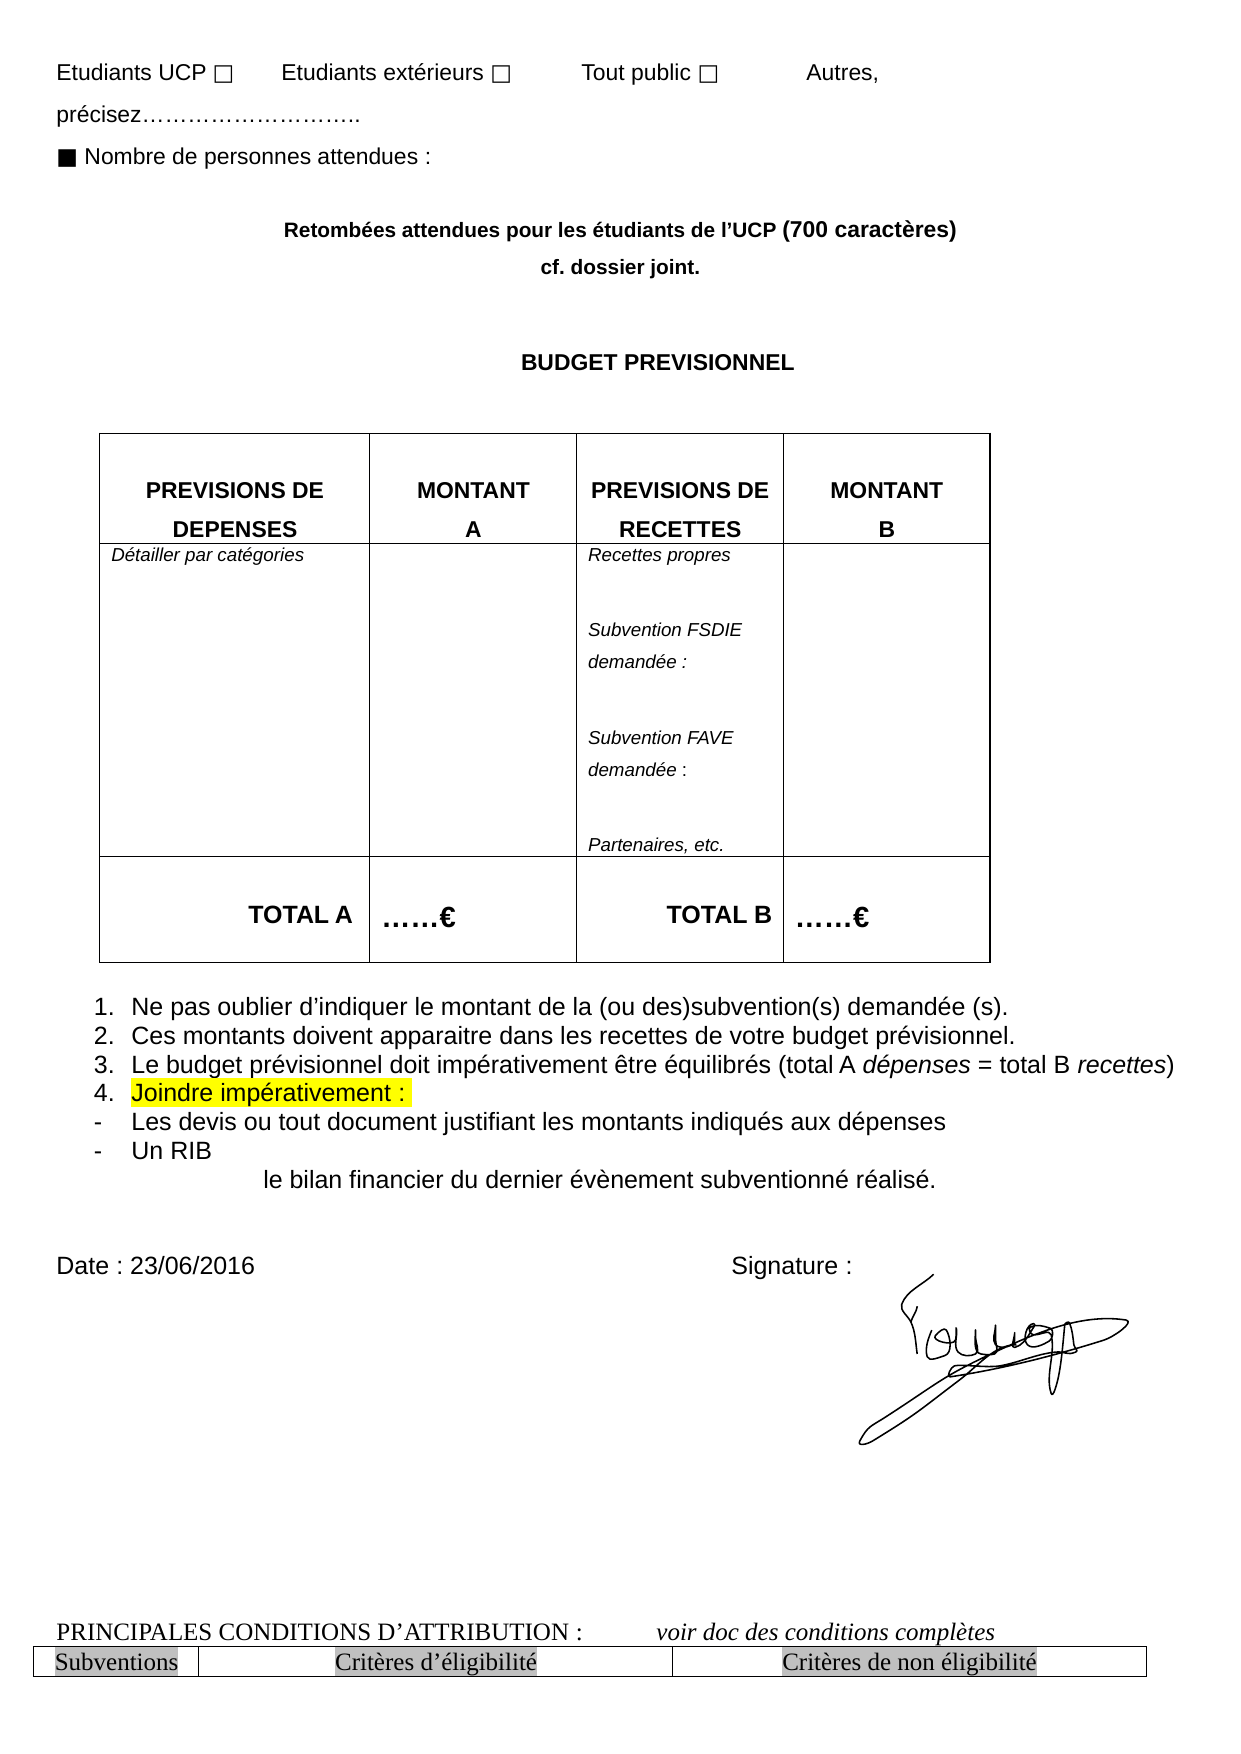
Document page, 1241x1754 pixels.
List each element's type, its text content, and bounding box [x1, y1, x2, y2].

list Ne pas oublier d’indiquer le montant de la (ou des)subvention(s) demandée (s). [94, 992, 1184, 1021]
table_cell ……€ [370, 857, 576, 933]
table_cell [577, 934, 783, 962]
table_cell [784, 544, 989, 856]
table_header MONTANT B [784, 434, 989, 542]
text PRINCIPALES CONDITIONS D’ATTRIBUTION : voir doc des conditions complètes [56, 1617, 1184, 1646]
list Les devis ou tout document justifiant les montants indiqués aux dépenses [94, 1107, 1184, 1136]
table_header Subventions [34, 1647, 198, 1676]
table_header PREVISIONS DE RECETTES [577, 434, 783, 542]
text ■ Nombre de personnes attendues : [56, 140, 1184, 171]
table_cell [784, 934, 989, 962]
list Joindre impérativement : [94, 1078, 1184, 1107]
table_cell ……€ [784, 857, 989, 933]
list Le budget prévisionnel doit impérativement être équilibrés (total A dépenses = total B recettes) [94, 1049, 1184, 1078]
text Date : 23/06/2016 Signature : [56, 1251, 1184, 1445]
table_cell [370, 544, 576, 856]
list BUDGET PREVISIONNEL [56, 348, 1184, 375]
table_cell [100, 934, 369, 962]
table_cell Détailler par catégories [100, 544, 369, 856]
table_header Critères de non éligibilité [673, 1647, 1146, 1676]
table_header Critères d’éligibilité [199, 1647, 672, 1676]
text Etudiants UCP □ Etudiants extérieurs □ Tout public □ Autres, précisez……………………….. [56, 56, 1184, 127]
table_cell [370, 934, 576, 962]
text Retombées attendues pour les étudiants de l’UCP (700 caractères) [56, 216, 1184, 242]
text cf. dossier joint. [56, 255, 1184, 279]
table_cell TOTAL A [100, 857, 369, 933]
table_header MONTANT A [370, 434, 576, 542]
table_header PREVISIONS DE DEPENSES [100, 434, 369, 542]
table_cell TOTAL B [577, 857, 783, 933]
list Ces montants doivent apparaitre dans les recettes de votre budget prévisionnel. [94, 1021, 1184, 1049]
table_cell Recettes propres Subvention FSDIE demandée : Subvention FAVE demandée : Partenaires, etc. [577, 544, 783, 856]
text le bilan financier du dernier évènement subventionné réalisé. [94, 1164, 1184, 1193]
list Un RIB [94, 1136, 1184, 1164]
